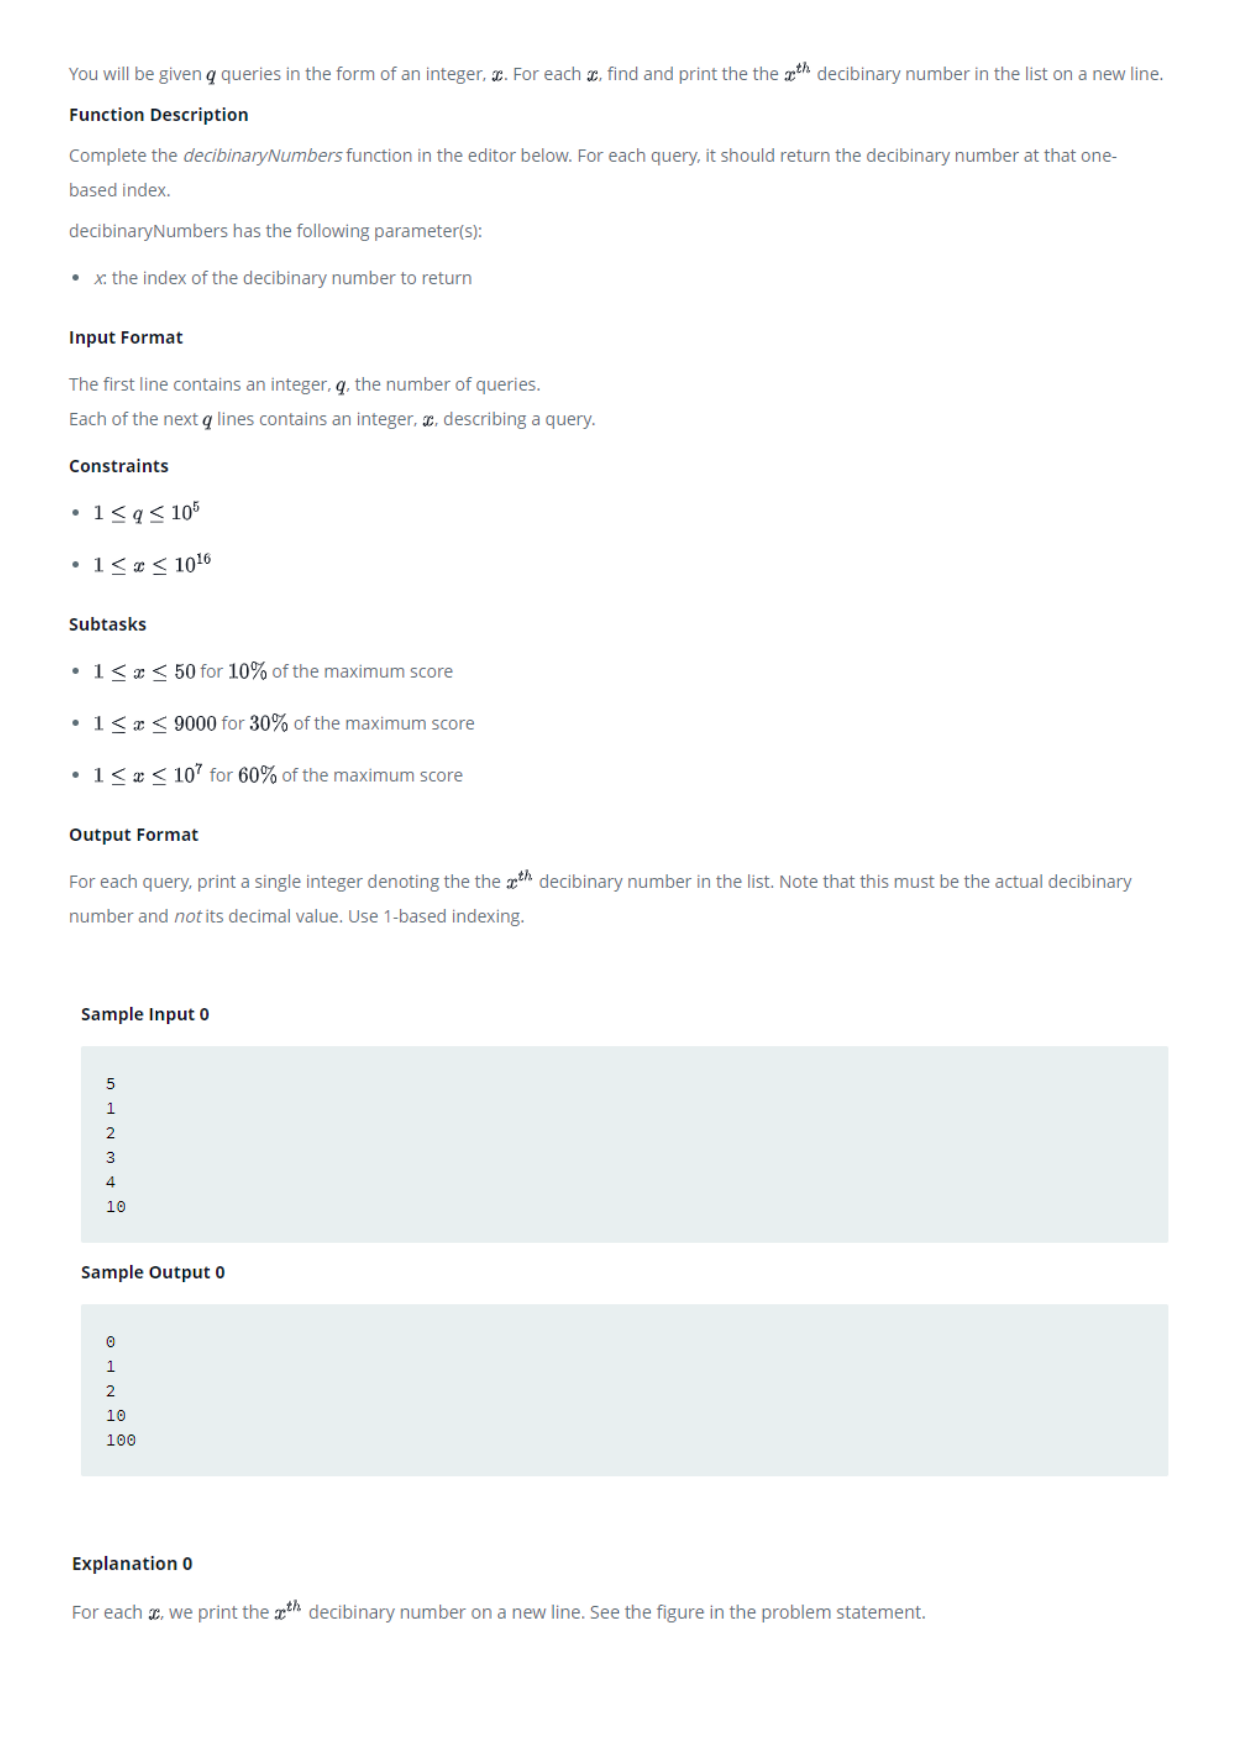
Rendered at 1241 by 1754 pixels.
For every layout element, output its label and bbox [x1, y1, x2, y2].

picture [59, 991, 1182, 1485]
picture [59, 59, 1182, 935]
picture [59, 1542, 1182, 1638]
